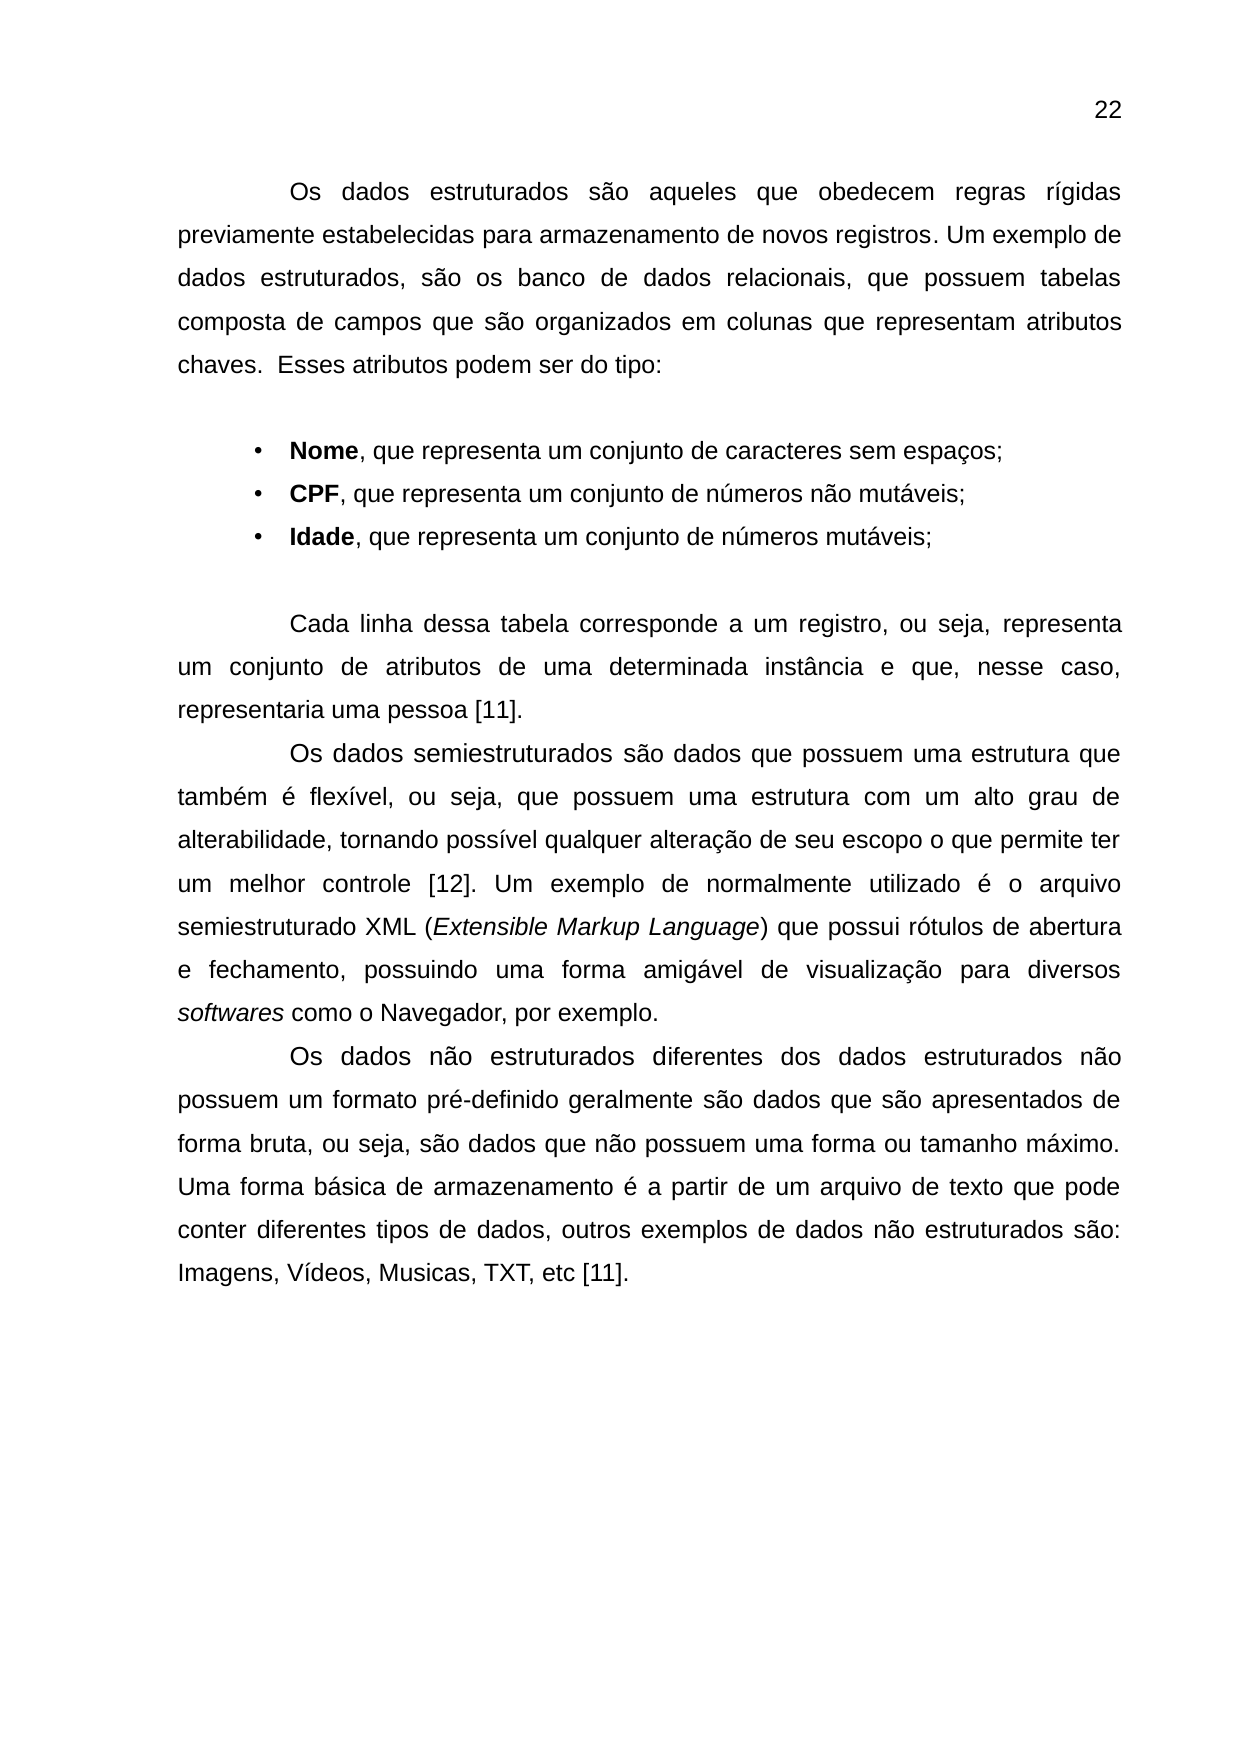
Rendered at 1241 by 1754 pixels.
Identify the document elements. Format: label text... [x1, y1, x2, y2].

list Idade, que representa um conjunto de números mutáveis; [254, 522, 1122, 551]
list Nome, que representa um conjunto de caracteres sem espaços; [254, 436, 1122, 465]
text Cada linha dessa tabela corresponde a um registro, ou seja, representa um conjunto de atributos de uma determinada instância e que, nesse caso, representaria uma pessoa [11]. [177, 609, 1122, 724]
list CPF, que representa um conjunto de números não mutáveis; [254, 479, 1122, 508]
text Os dados semiestruturados são dados que possuem uma estrutura que também é flexível, ou seja, que possuem uma estrutura com um alto grau de alterabilidade, tornando possível qualquer alteração de seu escopo o que permite ter um melhor controle [12]. Um exemplo de normalmente utilizado é o arquivo semiestruturado XML (Extensible Markup Language) que possui rótulos de abertura e fechamento, possuindo uma forma amigável de visualização para diversos softwares como o Navegador, por exemplo. [177, 738, 1122, 1027]
text Os dados estruturados são aqueles que obedecem regras rígidas previamente estabelecidas para armazenamento de novos registros. Um exemplo de dados estruturados, são os banco de dados relacionais, que possuem tabelas composta de campos que são organizados em colunas que representam atributos chaves. Esses atributos podem ser do tipo: [177, 177, 1122, 378]
text Os dados não estruturados diferentes dos dados estruturados não possuem um formato pré-definido geralmente são dados que são apresentados de forma bruta, ou seja, são dados que não possuem uma forma ou tamanho máximo. Uma forma básica de armazenamento é a partir de um arquivo de texto que pode conter diferentes tipos de dados, outros exemplos de dados não estruturados são: Imagens, Vídeos, Musicas, TXT, etc [11]. [177, 1041, 1122, 1287]
